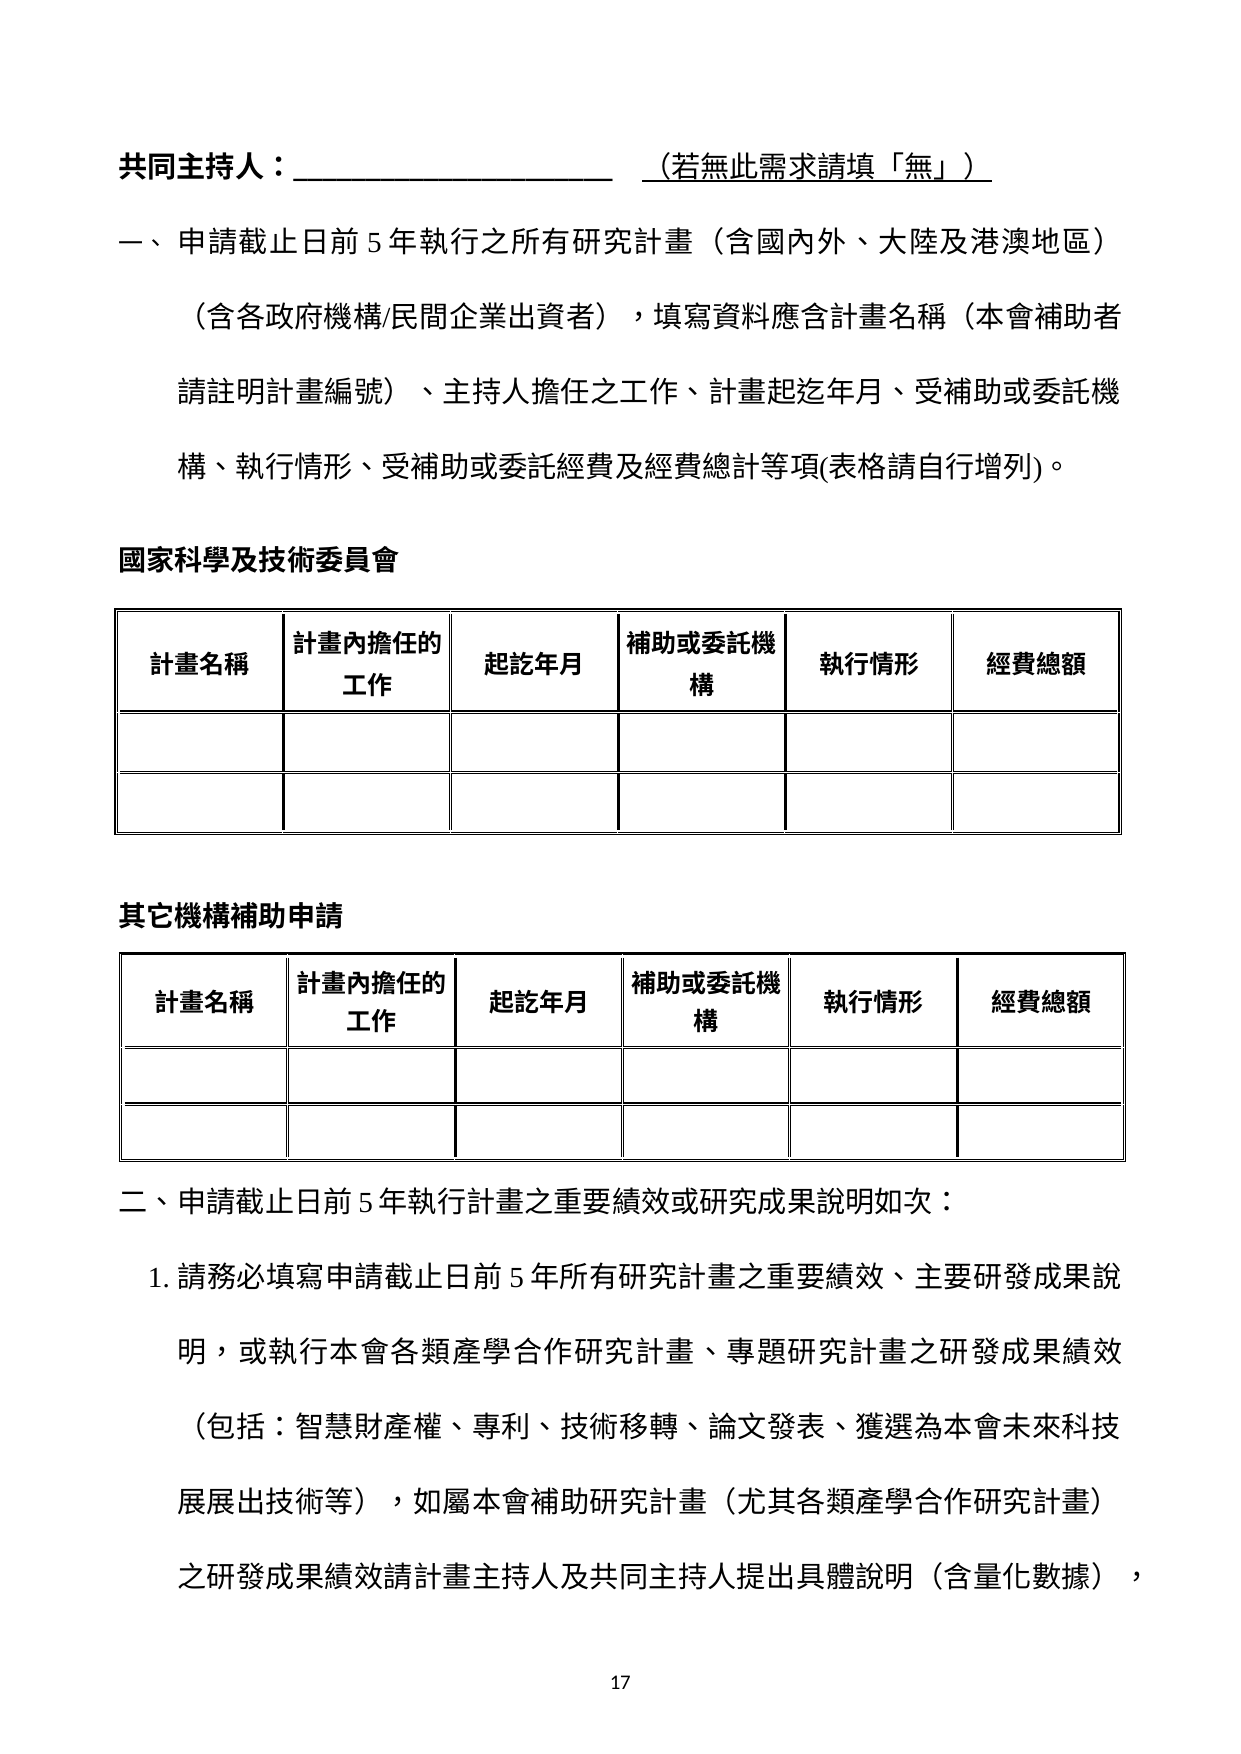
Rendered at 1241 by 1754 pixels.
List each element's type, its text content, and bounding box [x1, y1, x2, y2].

table_cell [785, 774, 953, 831]
list 申請截止日前5年執行之所有研究計畫（含國內外、大陸及港澳地區）（含各政府機構/民間企業出資者），填寫資料應含計畫名稱（本會補助者請註明計畫編號）、主持人擔任之工作、計畫起迄年月、受補助或委託機構、執行情形、受補助或委託經費及經費總計等項(表格請自行增列)。 [118, 202, 1122, 502]
table_cell [457, 1049, 621, 1102]
table_cell [451, 774, 618, 831]
list 請務必填寫申請截止日前5年所有研究計畫之重要績效、主要研發成果說明，或執行本會各類產學合作研究計畫、專題研究計畫之研發成果績效（包括：智慧財產權、專利、技術移轉、論文發表、獲選為本會未來科技展展出技術等），如屬本會補助研究計畫（尤其各類產學合作研究計畫）之研發成果績效請計畫主持人及共同主持人提出具體說明（含量化數據），並註明計畫編號。 [148, 1237, 1122, 1612]
table_cell [620, 714, 784, 771]
table_header 起訖年月 [451, 610, 618, 710]
table_cell [116, 771, 283, 831]
table_header 經費總額 [957, 955, 1123, 1046]
table_cell [452, 714, 617, 771]
table_header 執行情形 [790, 955, 957, 1046]
table_cell [624, 1049, 788, 1102]
table_cell [120, 1046, 288, 1102]
table_cell [289, 1049, 454, 1102]
table_cell [957, 1046, 1124, 1102]
table_header 經費總額 [953, 612, 1118, 710]
table_cell [455, 1106, 623, 1158]
table_header 補助或委託機構 [623, 955, 790, 1046]
table_cell [118, 710, 282, 771]
table_header 計畫內擔任的工作 [283, 612, 451, 710]
table_header 起訖年月 [455, 955, 623, 1046]
table_cell [623, 1106, 790, 1158]
list 國家科學及技術委員會 [118, 521, 1122, 596]
table_cell [791, 1049, 956, 1102]
table_header 計畫名稱 [118, 610, 283, 710]
table_header 計畫名稱 [122, 955, 288, 1046]
table_cell [283, 774, 451, 831]
table_cell [957, 1102, 1123, 1158]
table_cell [953, 771, 1120, 831]
list 其它機構補助申請 [118, 835, 1122, 952]
table_cell [954, 710, 1119, 771]
table_cell [787, 714, 951, 771]
table_cell [790, 1106, 957, 1158]
table_cell [618, 774, 785, 831]
table_cell [122, 1102, 288, 1158]
table_header 計畫內擔任的工作 [288, 954, 455, 1046]
table_cell [285, 714, 449, 771]
text 共同主持人：______________________ （若無此需求請填「無」） [118, 127, 1122, 202]
table_header 執行情形 [785, 612, 953, 710]
table_cell [288, 1106, 455, 1158]
table_header 補助或委託機構 [618, 610, 785, 710]
list 申請截止日前5年執行計畫之重要績效或研究成果說明如次： [118, 1162, 1122, 1237]
